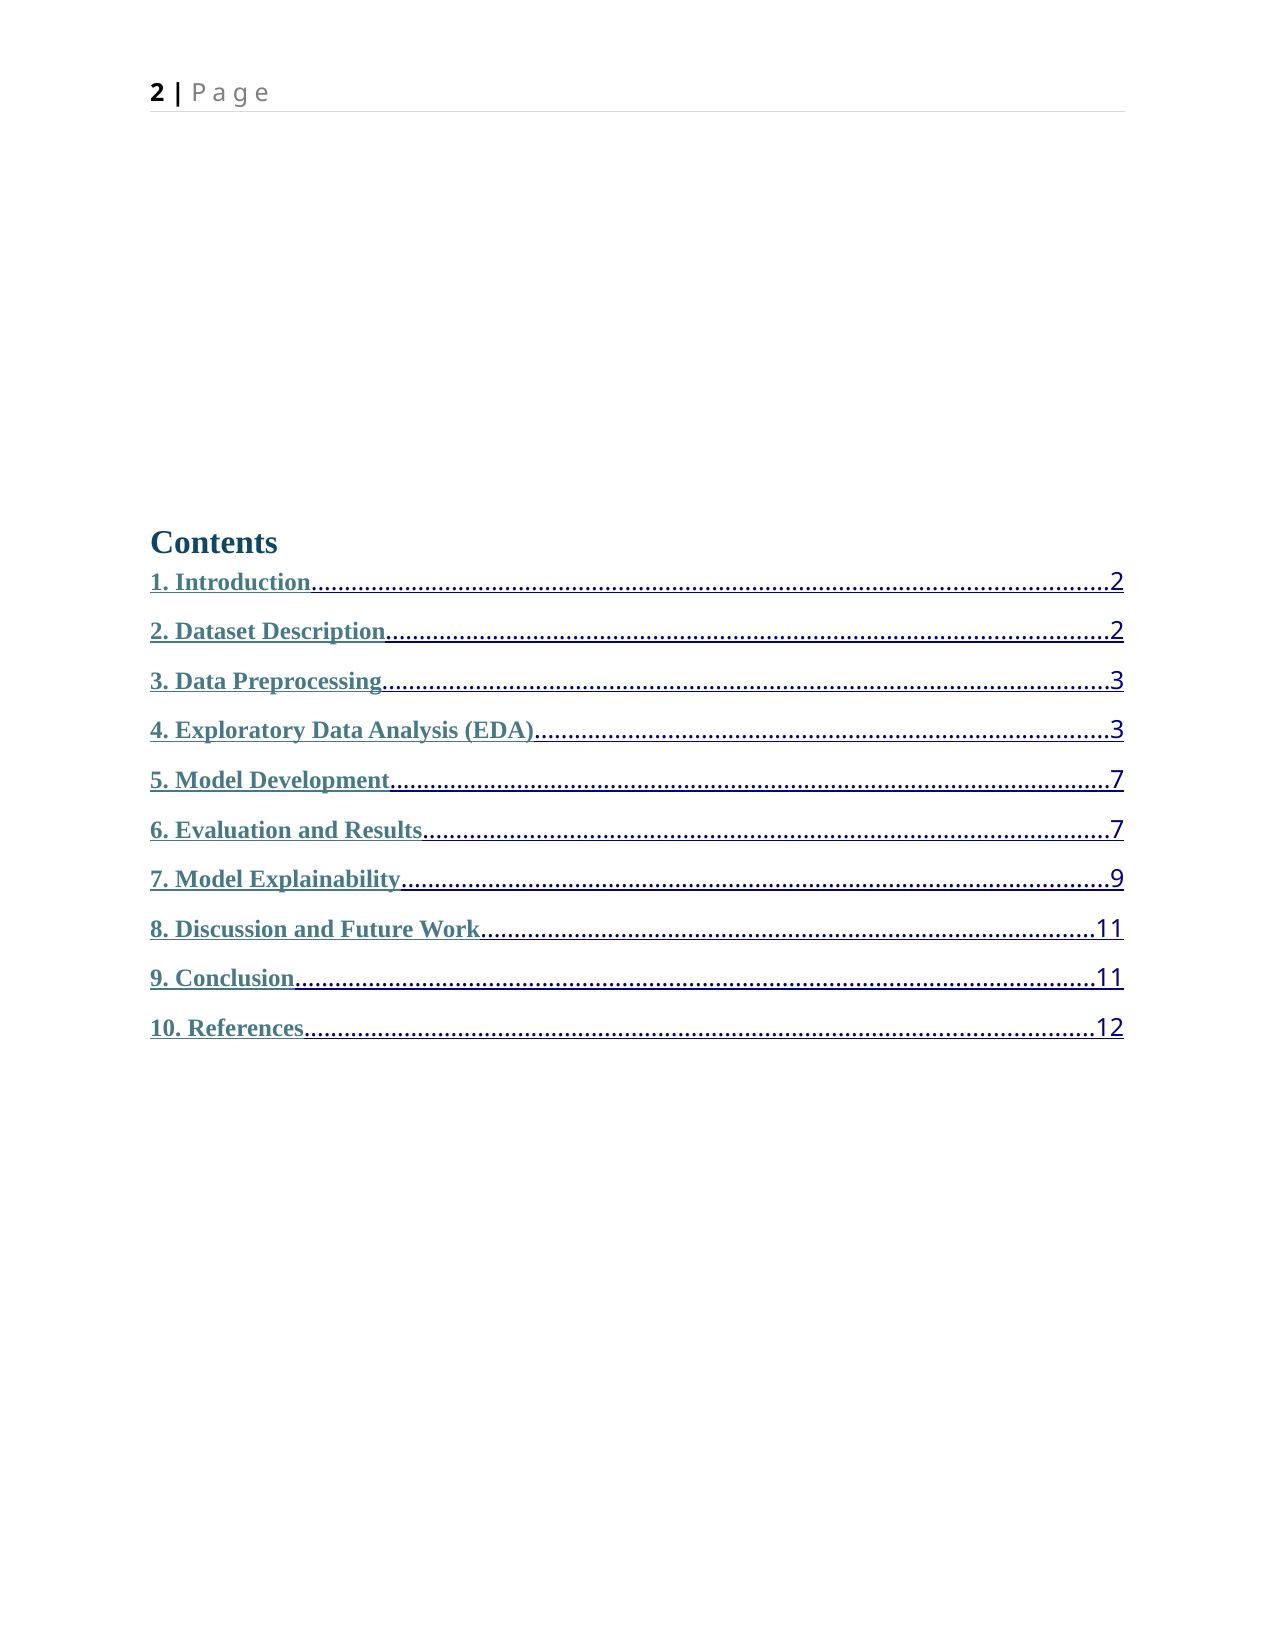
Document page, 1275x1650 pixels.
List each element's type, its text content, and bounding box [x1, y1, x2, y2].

text 3. Data Preprocessing 3 [150, 663, 1125, 697]
text 6. Evaluation and Results 7 [150, 811, 1125, 845]
text 9. Conclusion 11 [150, 960, 1125, 994]
text 2. Dataset Description 2 [150, 613, 1125, 647]
text 4. Exploratory Data Analysis (EDA) 3 [150, 712, 1125, 746]
text 7. Model Explainability 9 [150, 861, 1125, 895]
text 8. Discussion and Future Work 11 [150, 911, 1125, 944]
text 5. Model Development 7 [150, 762, 1125, 796]
text 10. References 12 [150, 1010, 1125, 1044]
text 1. Introduction 2 [150, 563, 1125, 597]
subtitle Contents [150, 523, 1125, 561]
